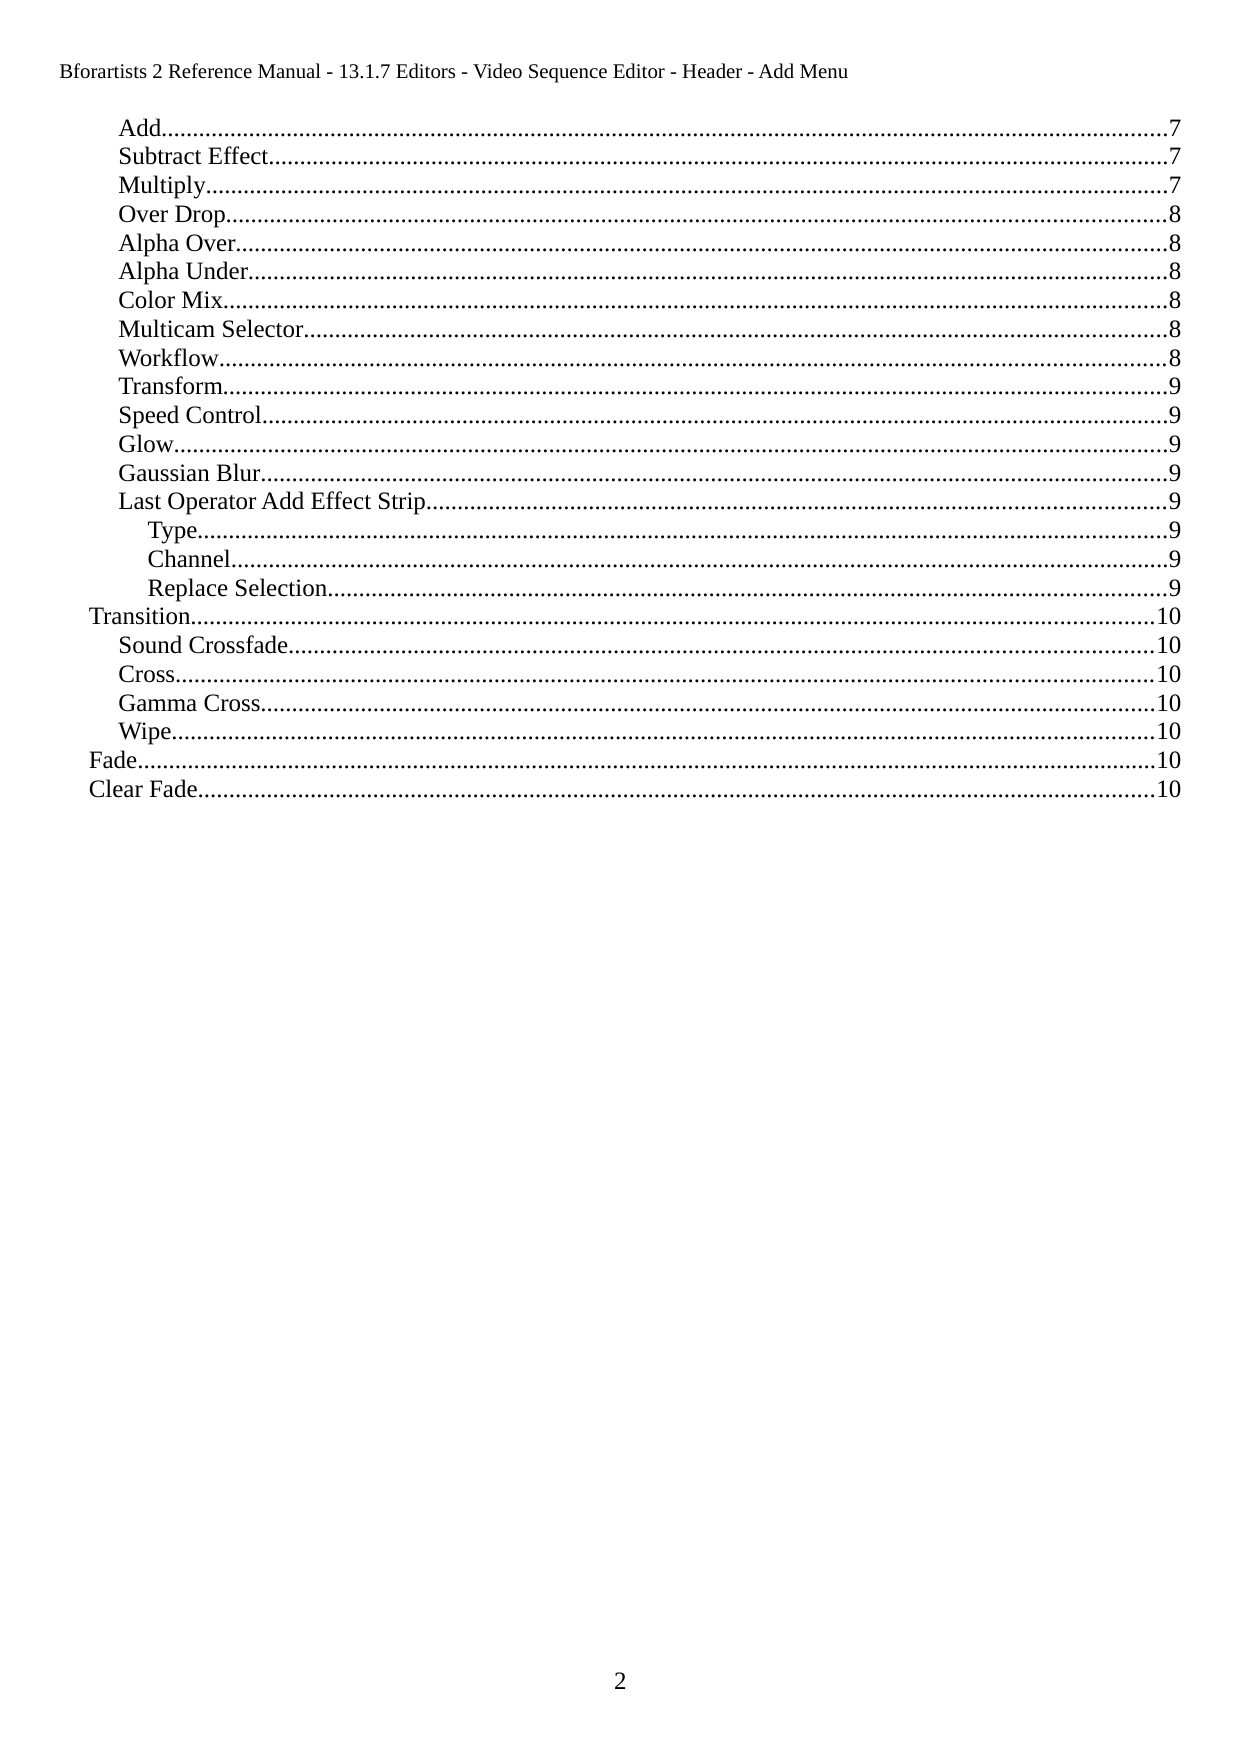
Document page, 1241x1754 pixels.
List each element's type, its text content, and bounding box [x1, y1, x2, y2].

text Gaussian Blur 9 [118, 458, 1181, 486]
text Color Mix 8 [118, 285, 1181, 314]
text Transform 9 [118, 371, 1181, 400]
text Alpha Over 8 [118, 228, 1181, 256]
text Last Operator Add Effect Strip 9 [118, 486, 1181, 515]
text Clear Fade 10 [88, 774, 1181, 803]
text Wipe 10 [118, 716, 1181, 745]
text Transition 10 [88, 601, 1181, 630]
text Add 7 [118, 113, 1181, 141]
text Over Drop 8 [118, 199, 1181, 228]
text Channel 9 [147, 544, 1181, 573]
text Gamma Cross 10 [118, 688, 1181, 716]
text Multiply 7 [118, 170, 1181, 199]
text Multicam Selector 8 [118, 314, 1181, 343]
text Type 9 [147, 515, 1181, 544]
text Subtract Effect 7 [118, 141, 1181, 170]
text Glow 9 [118, 429, 1181, 458]
text Cross 10 [118, 659, 1181, 688]
text Fade 10 [88, 745, 1181, 774]
text Alpha Under 8 [118, 256, 1181, 285]
text Workflow 8 [118, 343, 1181, 371]
text Speed Control 9 [118, 400, 1181, 429]
text Replace Selection 9 [147, 573, 1181, 601]
text Sound Crossfade 10 [118, 630, 1181, 659]
